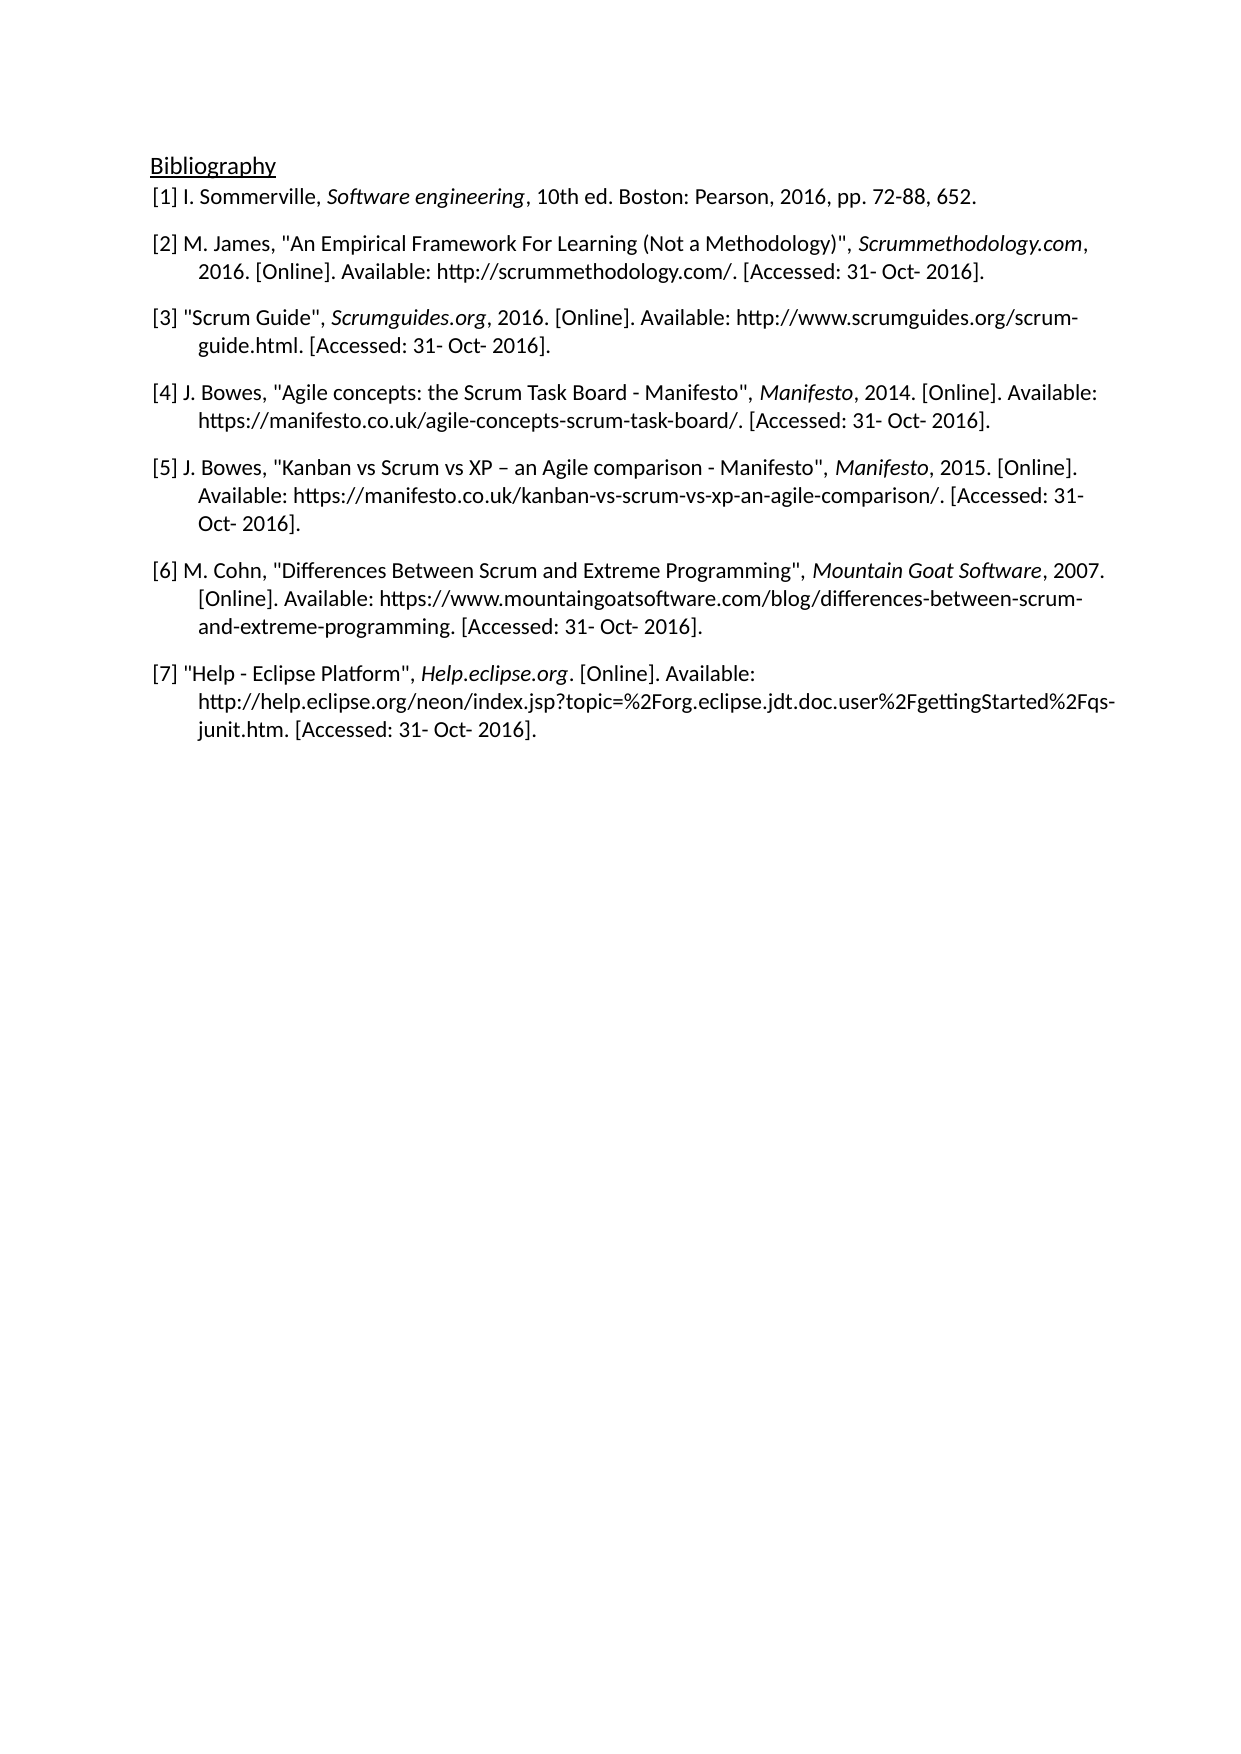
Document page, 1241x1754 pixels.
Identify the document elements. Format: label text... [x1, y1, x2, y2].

text Bibliography [150, 150, 1121, 181]
text [7] "Help - Eclipse Platform", Help.eclipse.org. [Online]. Available: http://help.eclipse.org/neon/index.jsp?topic=%2Forg.eclipse.jdt.doc.user%2FgettingStarted%2Fqs-junit.htm. [Accessed: 31- Oct- 2016]. [152, 659, 1121, 743]
text [4] J. Bowes, "Agile concepts: the Scrum Task Board - Manifesto", Manifesto, 2014. [Online]. Available: https://manifesto.co.uk/agile-concepts-scrum-task-board/. [Accessed: 31- Oct- 2016]. [152, 378, 1121, 434]
text [5] J. Bowes, "Kanban vs Scrum vs XP – an Agile comparison - Manifesto", Manifesto, 2015. [Online]. Available: https://manifesto.co.uk/kanban-vs-scrum-vs-xp-an-agile-comparison/. [Accessed: 31- Oct- 2016]. [152, 453, 1121, 537]
text [1] I. Sommerville, Software engineering, 10th ed. Boston: Pearson, 2016, pp. 72-88, 652. [152, 182, 1121, 210]
text [3] "Scrum Guide", Scrumguides.org, 2016. [Online]. Available: http://www.scrumguides.org/scrum-guide.html. [Accessed: 31- Oct- 2016]. [152, 303, 1121, 359]
text [6] M. Cohn, "Differences Between Scrum and Extreme Programming", Mountain Goat Software, 2007. [Online]. Available: https://www.mountaingoatsoftware.com/blog/differences-between-scrum-and-extreme-programming. [Accessed: 31- Oct- 2016]. [152, 556, 1121, 640]
text [2] M. James, "An Empirical Framework For Learning (Not a Methodology)", Scrummethodology.com, 2016. [Online]. Available: http://scrummethodology.com/. [Accessed: 31- Oct- 2016]. [152, 229, 1121, 285]
